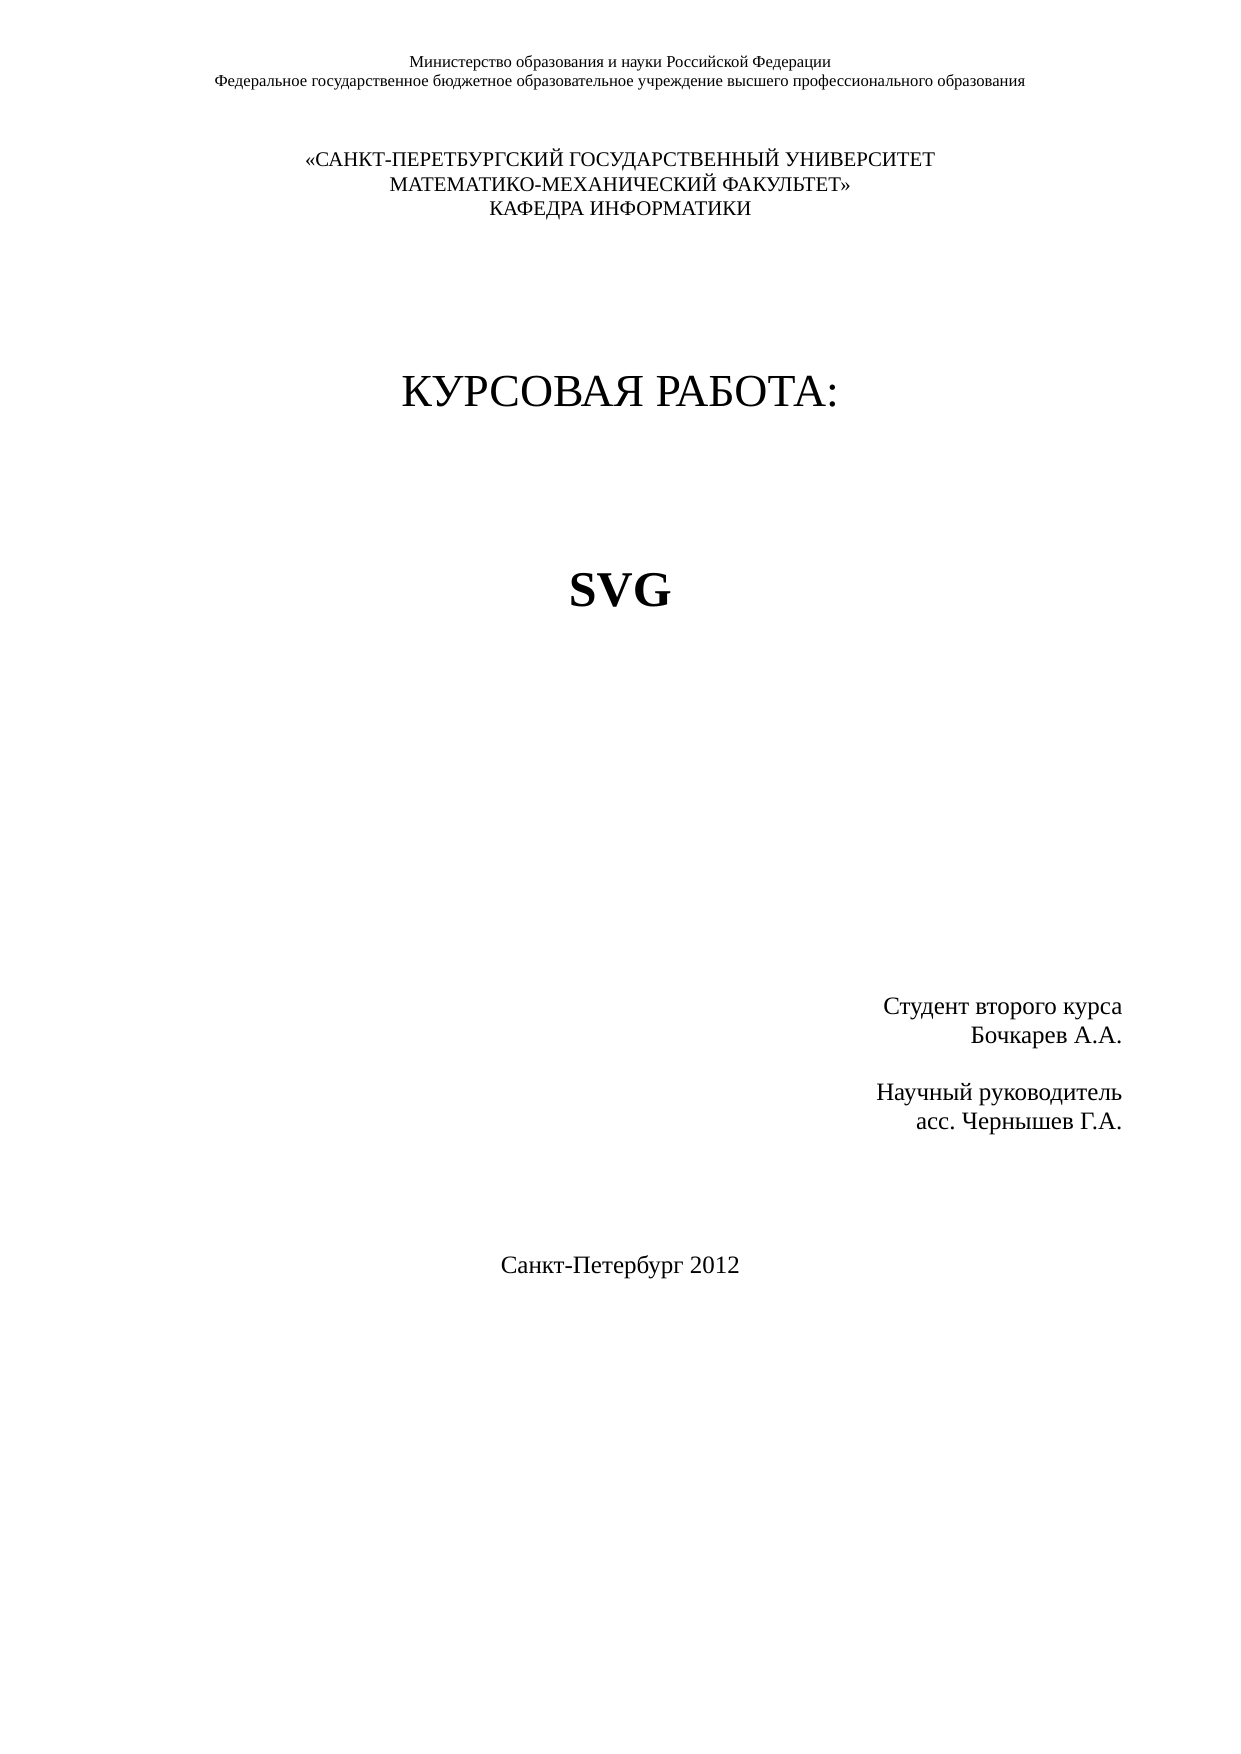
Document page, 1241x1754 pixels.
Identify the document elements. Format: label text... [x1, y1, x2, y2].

text SVG [118, 560, 1122, 617]
text Министерство образования и науки Российской Федерации [118, 52, 1122, 71]
text «САНКТ-ПЕРЕТБУРГСКИЙ ГОСУДАРСТВЕННЫЙ УНИВЕРСИТЕТ [118, 147, 1122, 171]
text Бочкарев А.А. [118, 1020, 1122, 1048]
text КАФЕДРА ИНФОРМАТИКИ [118, 196, 1122, 219]
text Научный руководитель [118, 1077, 1122, 1106]
text асс. Чернышев Г.А. [118, 1106, 1122, 1135]
text Федеральное государственное бюджетное образовательное учреждение высшего профессионального образования [118, 71, 1122, 90]
text Студент второго курса [118, 991, 1122, 1020]
text КУРСОВАЯ РАБОТА: [118, 363, 1122, 416]
text МАТЕМАТИКО-МЕХАНИЧЕСКИЙ ФАКУЛЬТЕТ» [118, 171, 1122, 196]
text Санкт-Петербург 2012 [118, 1250, 1122, 1278]
